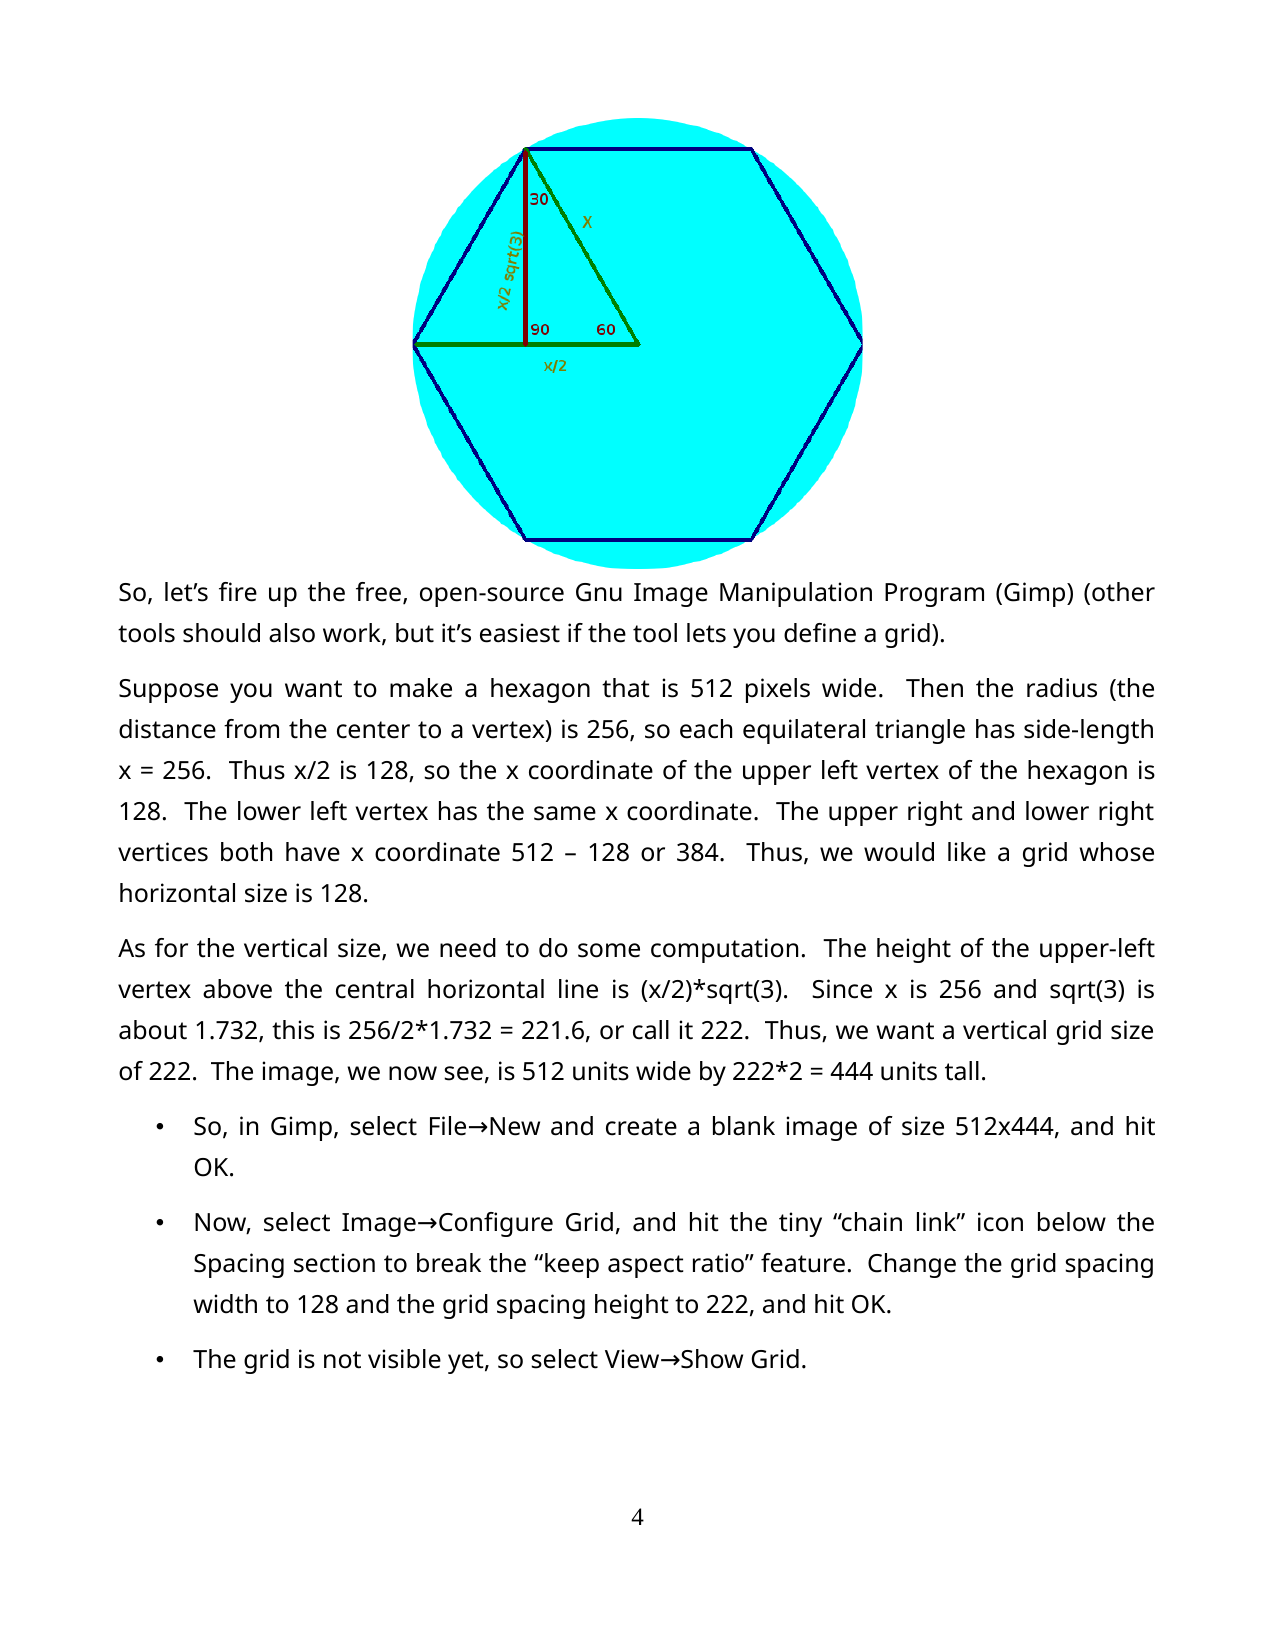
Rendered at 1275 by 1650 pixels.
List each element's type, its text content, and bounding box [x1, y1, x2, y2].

text So, let’s fire up the free, open-source Gnu Image Manipulation Program (Gimp) (other tools should also work, but it’s easiest if the tool lets you define a grid). [118, 118, 1157, 650]
list Now, select Image→Configure Grid, and hit the tiny “chain link” icon below the Spacing section to break the “keep aspect ratio” feature. Change the grid spacing width to 128 and the grid spacing height to 222, and hit OK. [156, 1205, 1157, 1321]
picture [412, 118, 863, 569]
list The grid is not visible yet, so select View→Show Grid. [156, 1342, 1157, 1376]
list So, in Gimp, select File→New and create a blank image of size 512x444, and hit OK. [156, 1109, 1157, 1183]
text Suppose you want to make a hexagon that is 512 pixels wide. Then the radius (the distance from the center to a vertex) is 256, so each equilateral triangle has side-length x = 256. Thus x/2 is 128, so the x coordinate of the upper left vertex of the hexagon is 128. The lower left vertex has the same x coordinate. The upper right and lower right vertices both have x coordinate 512 – 128 or 384. Thus, we would like a grid whose horizontal size is 128. [118, 671, 1157, 909]
text As for the vertical size, we need to do some computation. The height of the upper-left vertex above the central horizontal line is (x/2)*sqrt(3). Since x is 256 and sqrt(3) is about 1.732, this is 256/2*1.732 = 221.6, or call it 222. Thus, we want a vertical grid size of 222. The image, we now see, is 512 units wide by 222*2 = 444 units tall. [118, 931, 1157, 1087]
